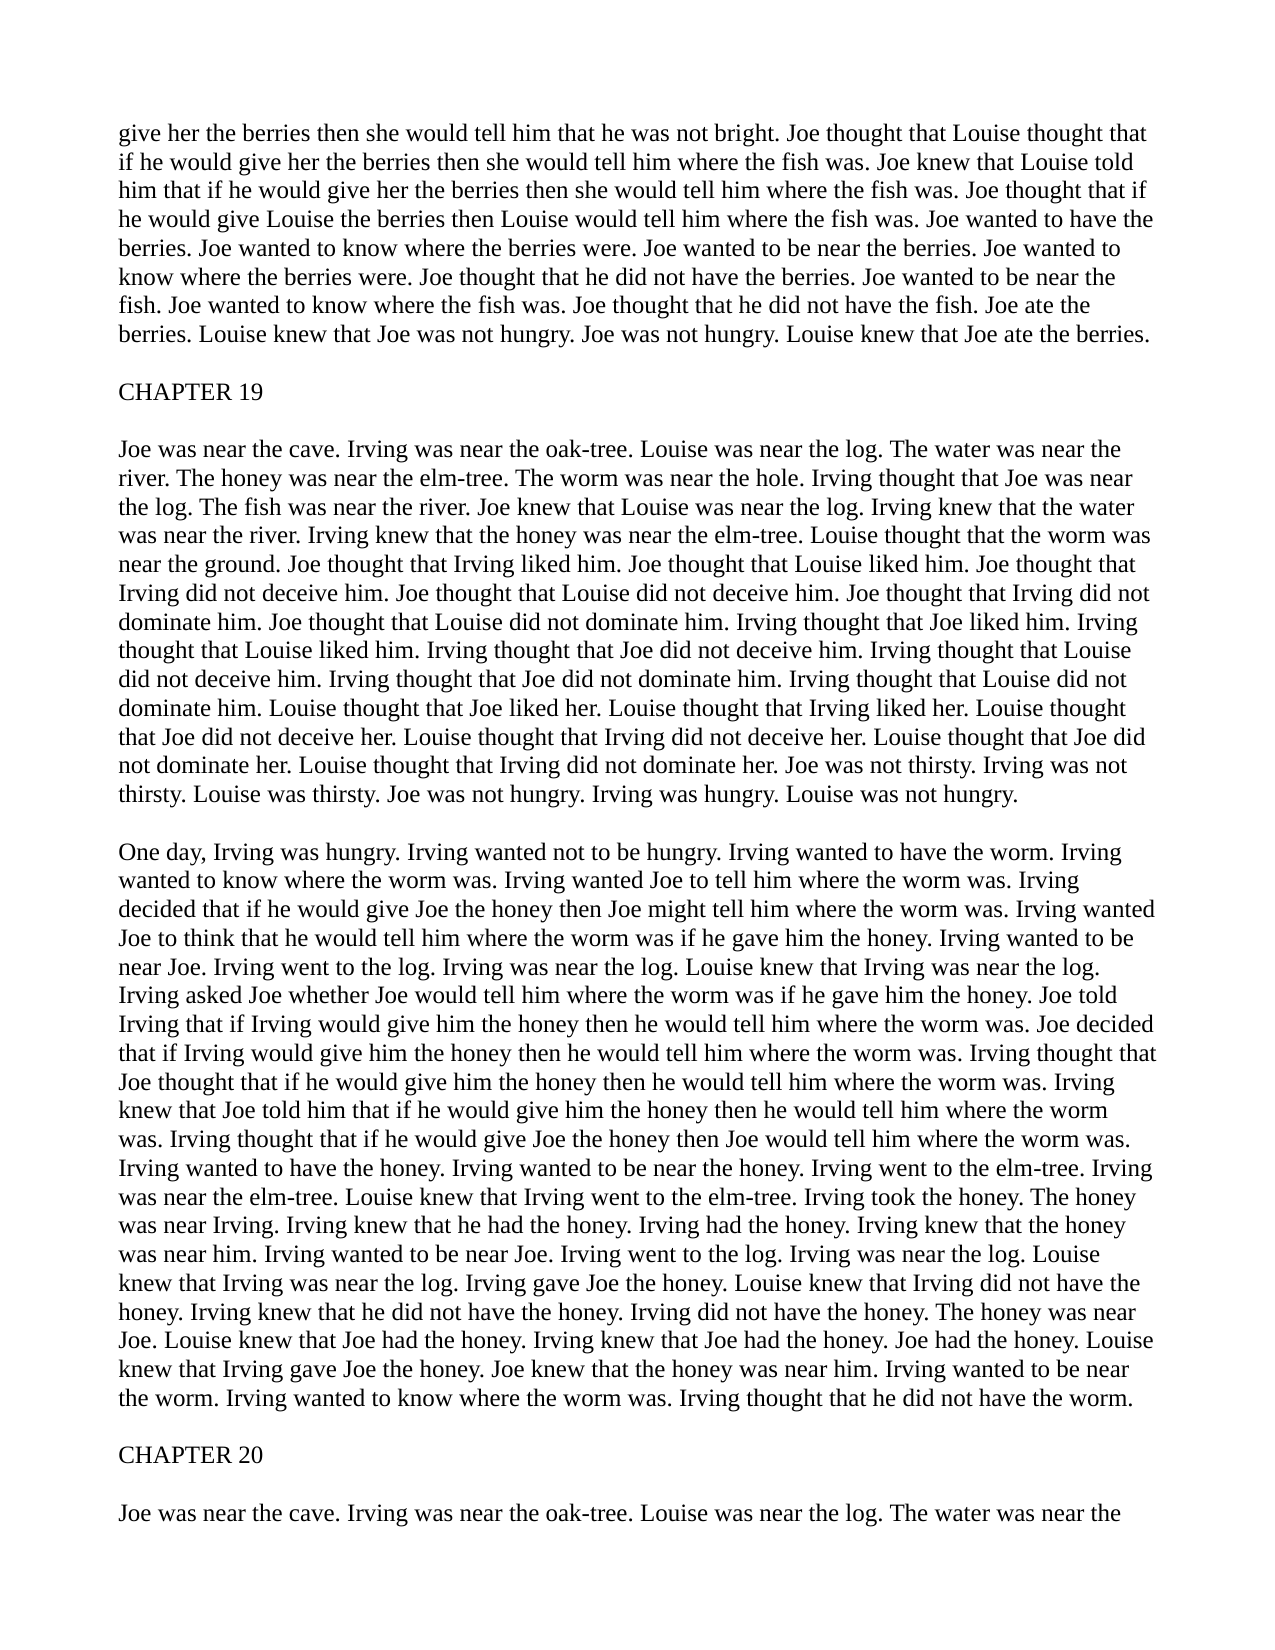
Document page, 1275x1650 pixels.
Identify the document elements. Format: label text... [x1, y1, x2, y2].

text One day, Irving was hungry. Irving wanted not to be hungry. Irving wanted to have the worm. Irving wanted to know where the worm was. Irving wanted Joe to tell him where the worm was. Irving decided that if he would give Joe the honey then Joe might tell him where the worm was. Irving wanted Joe to think that he would tell him where the worm was if he gave him the honey. Irving wanted to be near Joe. Irving went to the log. Irving was near the log. Louise knew that Irving was near the log. Irving asked Joe whether Joe would tell him where the worm was if he gave him the honey. Joe told Irving that if Irving would give him the honey then he would tell him where the worm was. Joe decided that if Irving would give him the honey then he would tell him where the worm was. Irving thought that Joe thought that if he would give him the honey then he would tell him where the worm was. Irving knew that Joe told him that if he would give him the honey then he would tell him where the worm was. Irving thought that if he would give Joe the honey then Joe would tell him where the worm was. Irving wanted to have the honey. Irving wanted to be near the honey. Irving went to the elm-tree. Irving was near the elm-tree. Louise knew that Irving went to the elm-tree. Irving took the honey. The honey was near Irving. Irving knew that he had the honey. Irving had the honey. Irving knew that the honey was near him. Irving wanted to be near Joe. Irving went to the log. Irving was near the log. Louise knew that Irving was near the log. Irving gave Joe the honey. Louise knew that Irving did not have the honey. Irving knew that he did not have the honey. Irving did not have the honey. The honey was near Joe. Louise knew that Joe had the honey. Irving knew that Joe had the honey. Joe had the honey. Louise knew that Irving gave Joe the honey. Joe knew that the honey was near him. Irving wanted to be near the worm. Irving wanted to know where the worm was. Irving thought that he did not have the worm. [118, 837, 1157, 1412]
text CHAPTER 20 [118, 1441, 1157, 1469]
text Joe was near the cave. Irving was near the oak-tree. Louise was near the log. The water was near the [118, 1498, 1157, 1527]
text give her the berries then she would tell him that he was not bright. Joe thought that Louise thought that if he would give her the berries then she would tell him where the fish was. Joe knew that Louise told him that if he would give her the berries then she would tell him where the fish was. Joe thought that if he would give Louise the berries then Louise would tell him where the fish was. Joe wanted to have the berries. Joe wanted to know where the berries were. Joe wanted to be near the berries. Joe wanted to know where the berries were. Joe thought that he did not have the berries. Joe wanted to be near the fish. Joe wanted to know where the fish was. Joe thought that he did not have the fish. Joe ate the berries. Louise knew that Joe was not hungry. Joe was not hungry. Louise knew that Joe ate the berries. [118, 118, 1157, 348]
text Joe was near the cave. Irving was near the oak-tree. Louise was near the log. The water was near the river. The honey was near the elm-tree. The worm was near the hole. Irving thought that Joe was near the log. The fish was near the river. Joe knew that Louise was near the log. Irving knew that the water was near the river. Irving knew that the honey was near the elm-tree. Louise thought that the worm was near the ground. Joe thought that Irving liked him. Joe thought that Louise liked him. Joe thought that Irving did not deceive him. Joe thought that Louise did not deceive him. Joe thought that Irving did not dominate him. Joe thought that Louise did not dominate him. Irving thought that Joe liked him. Irving thought that Louise liked him. Irving thought that Joe did not deceive him. Irving thought that Louise did not deceive him. Irving thought that Joe did not dominate him. Irving thought that Louise did not dominate him. Louise thought that Joe liked her. Louise thought that Irving liked her. Louise thought that Joe did not deceive her. Louise thought that Irving did not deceive her. Louise thought that Joe did not dominate her. Louise thought that Irving did not dominate her. Joe was not thirsty. Irving was not thirsty. Louise was thirsty. Joe was not hungry. Irving was hungry. Louise was not hungry. [118, 434, 1157, 808]
text CHAPTER 19 [118, 377, 1157, 406]
